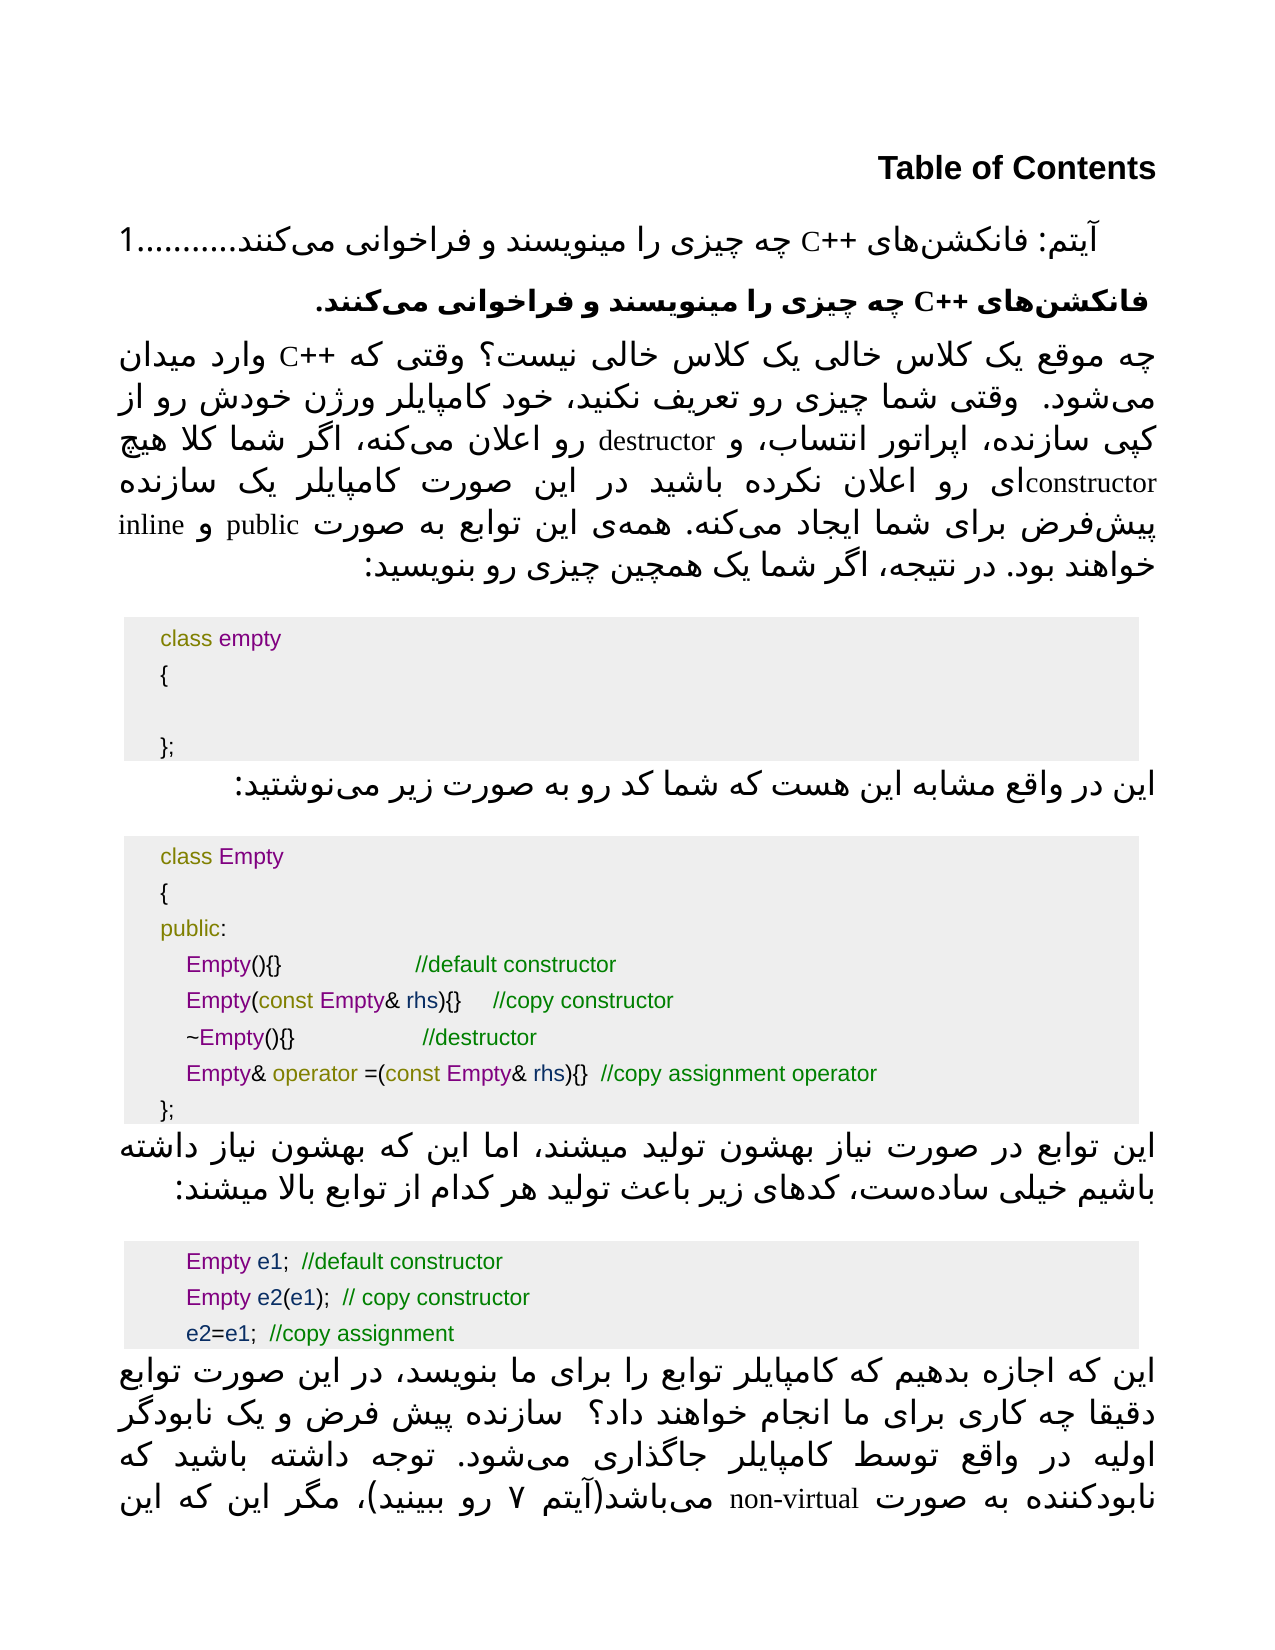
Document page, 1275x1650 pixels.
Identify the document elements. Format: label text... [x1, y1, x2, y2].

text Empty e2(e1); // copy constructor [124, 1277, 1139, 1313]
subtitle Table of Contents [118, 143, 1157, 188]
text { [124, 872, 1139, 908]
text class Empty [124, 836, 1139, 872]
text ~Empty(){} //destructor [124, 1016, 1139, 1052]
text e2=e1; //copy assignment [124, 1313, 1139, 1349]
text }; [124, 725, 1139, 761]
text public: [124, 908, 1139, 944]
text class empty [124, 617, 1139, 653]
text این توابع در صورت نیاز بهشون تولید میشند، اما این که بهشون نیاز داشته باشیم خیلی ساده‌ست، کدهای زیر باعث تولید هر کدام از توابع بالا میشند: [118, 1124, 1157, 1208]
text { [124, 653, 1139, 689]
text }; [124, 1088, 1139, 1124]
text Empty(const Empty& rhs){} //copy constructor [124, 980, 1139, 1016]
text Empty& operator =(const Empty& rhs){} //copy assignment operator [124, 1052, 1139, 1088]
text Empty e1; //default constructor [124, 1241, 1139, 1277]
subtitle فانکشن‌های ++C چه چیزی را مینویسند و فراخوانی می‌کنند. [118, 275, 1157, 320]
text چه موقع یک کلاس خالی یک کلاس خالی نیست؟ وقتی که ++C وارد میدان می‌شود. وقتی شما چیزی رو تعریف نکنید، خود کامپایلر ورژن خودش رو از کپی سازنده، اپراتور انتساب، و destructor رو اعلان می‌کنه، اگر شما کلا هیچ constructor‌ای رو اعلان نکرده باشید در این صورت کامپایلر یک سازنده پیش‌فرض برای شما ایجاد می‌کنه. همه‌ی این توابع به صورت public و inline خواهند بود. در نتیجه، اگر شما یک همچین چیزی رو بنویسید: [118, 333, 1157, 584]
text این در واقع مشابه این هست که شما کد رو به صورت زیر می‌نوشتید: [118, 761, 1157, 803]
text Empty(){} //default constructor [124, 944, 1139, 980]
text آیتم: فانکشن‌های ++C چه چیزی را مینویسند و فراخوانی می‌کنند. 1 [118, 216, 1098, 261]
text این که اجازه بدهیم که کامپایلر توابع را برای ما بنویسد، در این صورت توابع دقیقا چه کاری برای ما انجام خواهند داد؟ سازنده پیش فرض و یک نابودگر اولیه در واقع توسط کامپایلر جاگذاری می‌شود. توجه داشته باشید که نابودکننده به صورت non-virtual می‌باشد(آیتم ۷ رو ببینید)، مگر این که این کلاس از یک کلاس دیگر ارث بری کرده باشد که در اون کلاس یک destructor به صورت virtual تعریف شده باشد. [118, 1349, 1157, 1517]
